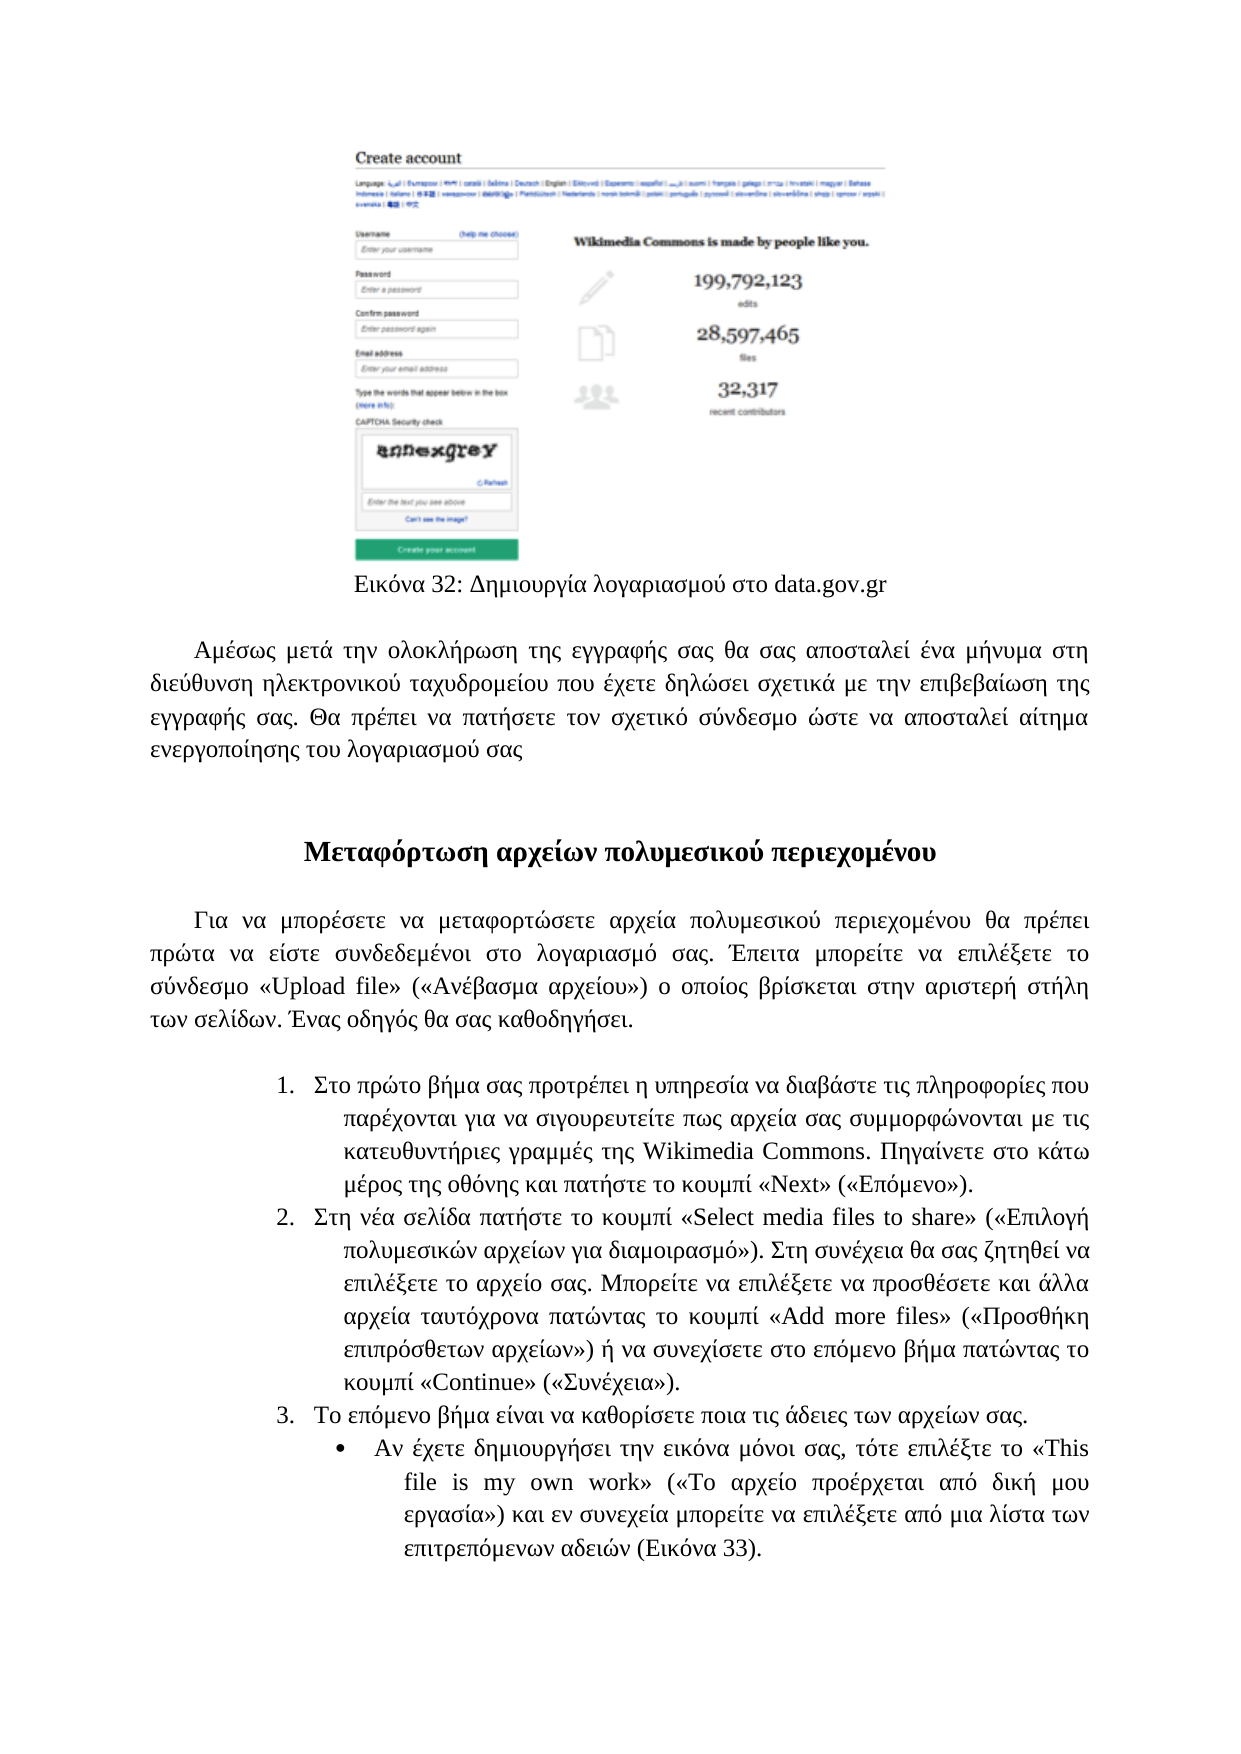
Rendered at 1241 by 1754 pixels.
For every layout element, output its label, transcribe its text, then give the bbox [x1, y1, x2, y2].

text Μεταφόρτωση αρχείων πολυμεσικού περιεχομένου [150, 834, 1091, 867]
list Στο πρώτο βήμα σας προτρέπει η υπηρεσία να διαβάστε τις πληροφορίες που παρέχονται για να σιγουρευτείτε πως αρχεία σας συμμορφώνονται με τις κατευθυντήριες γραμμές της Wikimedia Commons. Πηγαίνετε στο κάτω μέρος της οθόνης και πατήστε το κουμπί «Next» («Επόμενο»). [276, 1070, 1091, 1198]
text Εικόνα 32: Δημιουργία λογαριασμού στο data.gov.gr [150, 569, 1091, 598]
text Για να μπορέσετε να μεταφορτώσετε αρχεία πολυμεσικού περιεχομένου θα πρέπει πρώτα να είστε συνδεδεμένοι στο λογαριασμό σας. Έπειτα μπορείτε να επιλέξετε το σύνδεσμο «Upload file» («Ανέβασμα αρχείου») ο οποίος βρίσκεται στην αριστερή στήλη των σελίδων. Ένας οδηγός θα σας καθοδηγήσει. [150, 905, 1091, 1033]
list Στη νέα σελίδα πατήστε το κουμπί «Select media files to share» («Επιλογή πολυμεσικών αρχείων για διαμοιρασμό»). Στη συνέχεια θα σας ζητηθεί να επιλέξετε το αρχείο σας. Μπορείτε να επιλέξετε να προσθέσετε και άλλα αρχεία ταυτόχρονα πατώντας το κουμπί «Add more files» («Προσθήκη επιπρόσθετων αρχείων») ή να συνεχίσετε στο επόμενο βήμα πατώντας το κουμπί «Continue» («Συνέχεια»). [276, 1202, 1091, 1396]
text Αμέσως μετά την ολοκλήρωση της εγγραφής σας θα σας αποσταλεί ένα μήνυμα στη διεύθυνση ηλεκτρονικού ταχυδρομείου που έχετε δηλώσει σχετικά με την επιβεβαίωση της εγγραφής σας. Θα πρέπει να πατήσετε τον σχετικό σύνδεσμο ώστε να αποσταλεί αίτημα ενεργοποίησης του λογαριασμού σας [150, 636, 1091, 763]
list Το επόμενο βήμα είναι να καθορίσετε ποια τις άδειες των αρχείων σας. [276, 1401, 1091, 1429]
list Αν έχετε δημιουργήσει την εικόνα μόνοι σας, τότε επιλέξτε το «This file is my own work» («Το αρχείο προέρχεται από δική μου εργασία») και εν συνεχεία μπορείτε να επιλέξετε από μια λίστα των επιτρεπόμενων αδειών (Εικόνα 33). [336, 1433, 1091, 1561]
